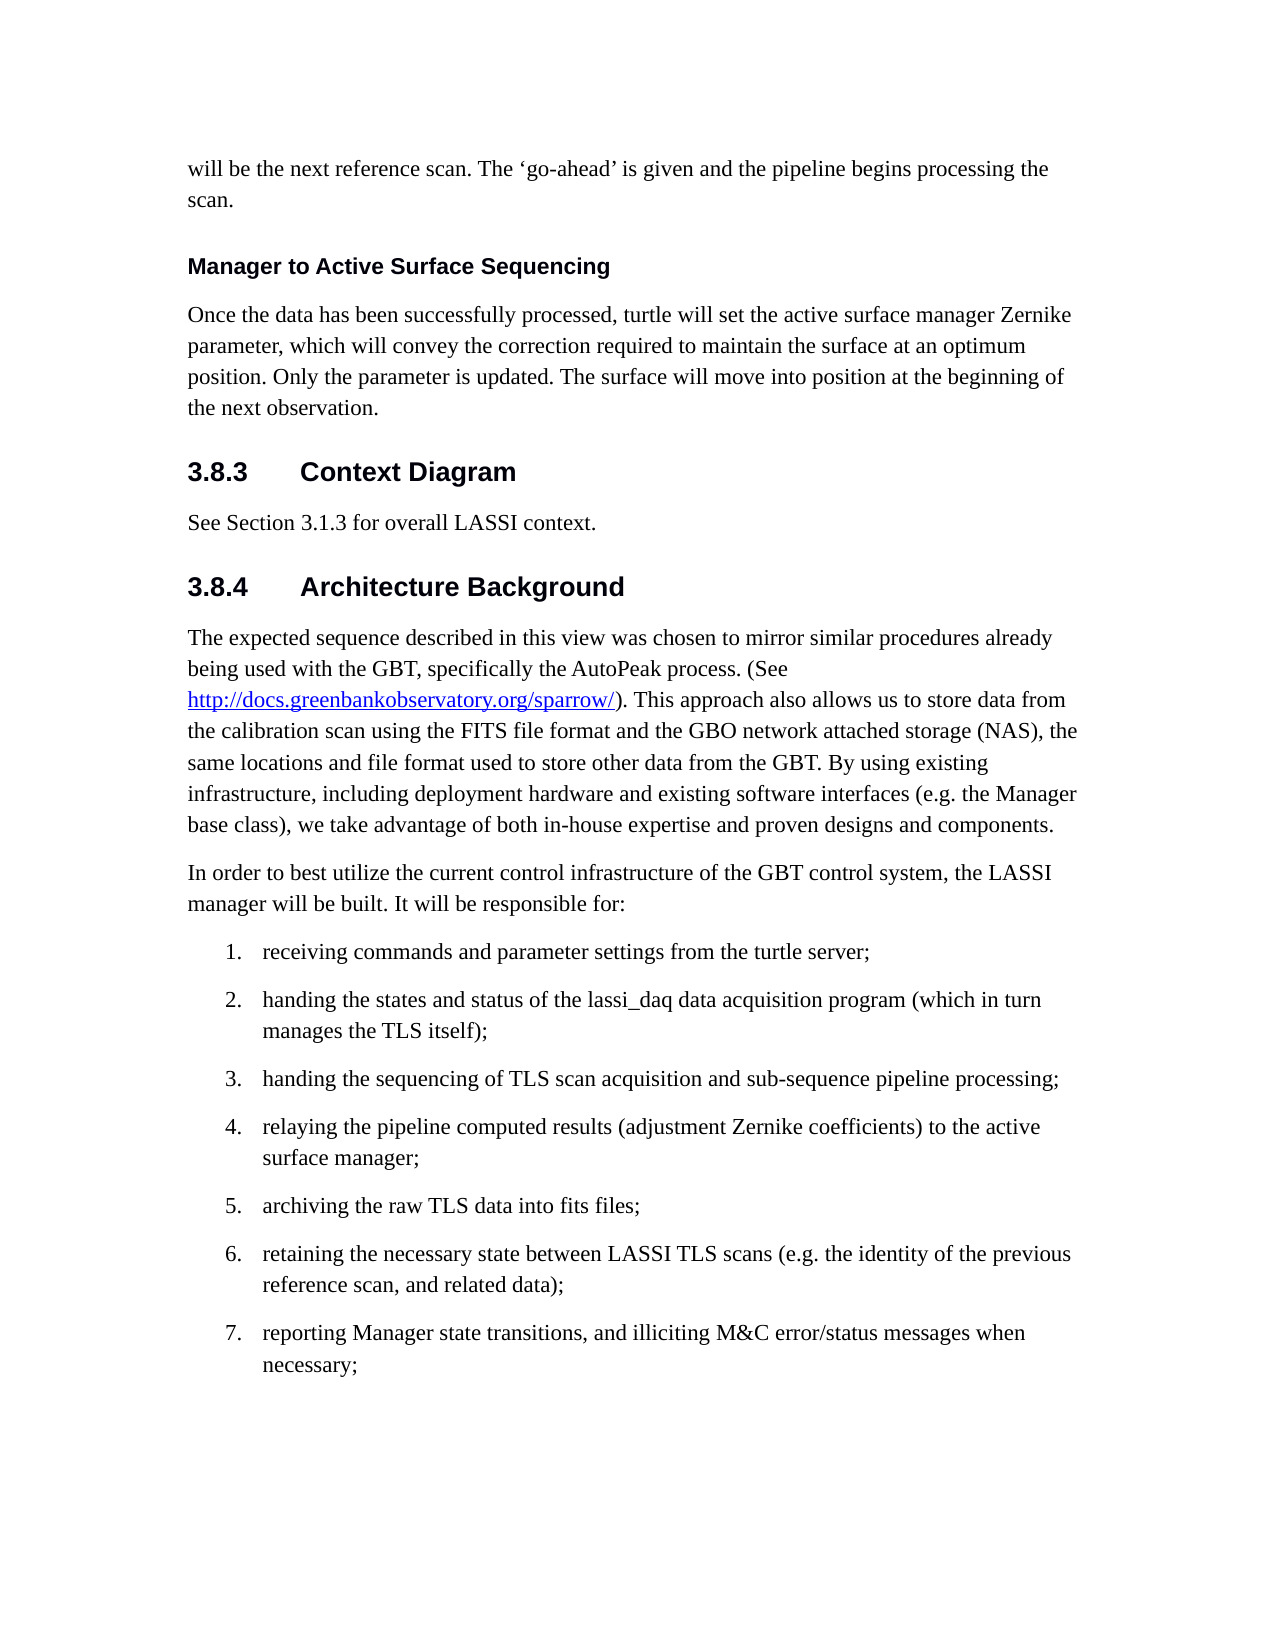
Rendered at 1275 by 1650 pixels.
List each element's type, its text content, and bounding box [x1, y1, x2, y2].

subtitle Architecture Background [187, 567, 1087, 602]
subtitle Context Diagram [187, 452, 1087, 487]
list relaying the pipeline computed results (adjustment Zernike coefficients) to the active surface manager; [225, 1108, 1087, 1171]
text Manager to Active Surface Sequencing [187, 244, 1087, 279]
text The expected sequence described in this view was chosen to mirror similar procedures already being used with the GBT, specifically the AutoPeak process. (See http://docs.greenbankobservatory.org/sparrow/). This approach also allows us to store data from the calibration scan using the FITS file format and the GBO network attached storage (NAS), the same locations and file format used to store other data from the GBT. By using existing infrastructure, including deployment hardware and existing software interfaces (e.g. the Manager base class), we take advantage of both in-house expertise and proven designs and components. [187, 619, 1087, 837]
text will be the next reference scan. The ‘go-ahead’ is given and the pipeline begins processing the scan. [187, 150, 1087, 212]
list reporting Manager state transitions, and illiciting M&C error/status messages when necessary; [225, 1314, 1087, 1377]
list retaining the necessary state between LASSI TLS scans (e.g. the identity of the previous reference scan, and related data); [225, 1235, 1087, 1298]
list handing the states and status of the lassi_daq data acquisition program (which in turn manages the TLS itself); [225, 981, 1087, 1044]
list handing the sequencing of TLS scan acquisition and sub-sequence pipeline processing; [225, 1060, 1087, 1092]
text See Section 3.1.3 for overall LASSI context. [187, 504, 1087, 535]
list receiving commands and parameter settings from the turtle server; [225, 933, 1087, 964]
text Once the data has been successfully processed, turtle will set the active surface manager Zernike parameter, which will convey the correction required to maintain the surface at an optimum position. Only the parameter is updated. The surface will move into position at the beginning of the next observation. [187, 296, 1087, 421]
text In order to best utilize the current control infrastructure of the GBT control system, the LASSI manager will be built. It will be responsible for: [187, 854, 1087, 917]
list archiving the raw TLS data into fits files; [225, 1187, 1087, 1219]
